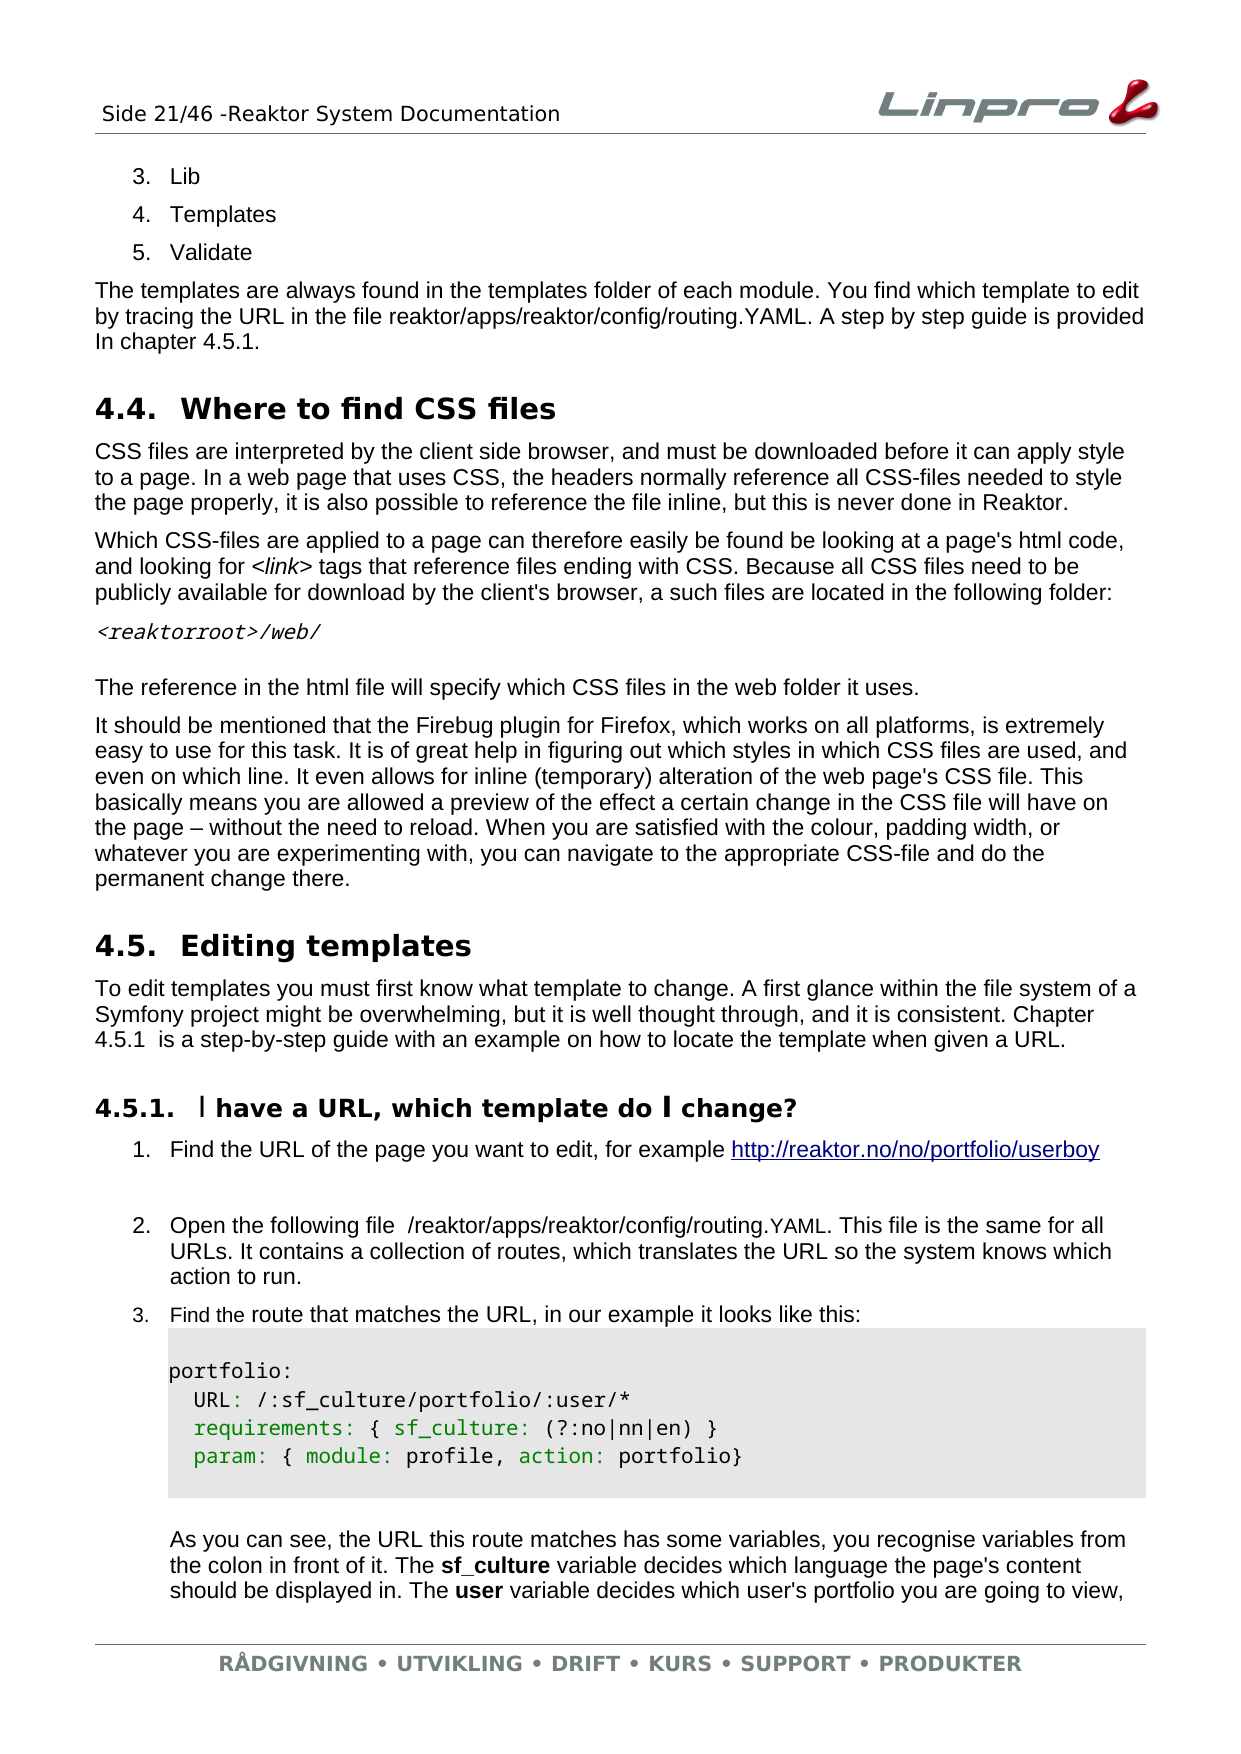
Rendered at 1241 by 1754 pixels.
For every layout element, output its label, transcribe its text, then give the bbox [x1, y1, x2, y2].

subtitle Editing templates [94, 929, 1146, 963]
list Find the URL of the page you want to edit, for example http://reaktor.no/no/portfolio/userboy [132, 1137, 1146, 1162]
text portfolio: [168, 1356, 1146, 1385]
list Lib [132, 163, 1146, 189]
text param: { module: profile, action: portfolio} [168, 1442, 1146, 1470]
list Templates [132, 202, 1146, 227]
text The reference in the html file will specify which CSS files in the web folder it uses. [94, 674, 1146, 700]
picture [878, 78, 1162, 128]
text The templates are always found in the templates folder of each module. You find which template to edit by tracing the URL in the file reaktor/apps/reaktor/config/routing.YAML. A step by step guide is provided In chapter 4.5.1. [94, 278, 1146, 355]
list Open the following file /reaktor/apps/reaktor/config/routing.YAML. This file is the same for all URLs. It contains a collection of routes, which translates the URL so the system knows which action to run. [132, 1213, 1146, 1290]
text Which CSS-files are applied to a page can therefore easily be found be looking at a page's html code, and looking for <link> tags that reference files ending with CSS. Because all CSS files need to be publicly available for download by the client's browser, a such files are located in the following folder: [94, 528, 1146, 605]
text To edit templates you must first know what template to change. A first glance within the file system of a Symfony project might be overwhelming, but it is well thought through, and it is consistent. Chapter 4.5.1 is a step-by-step guide with an example on how to locate the template when given a URL. [94, 976, 1146, 1053]
text requirements: { sf_culture: (?:no|nn|en) } [168, 1413, 1146, 1442]
list Find the route that matches the URL, in our example it looks like this: [132, 1302, 1146, 1328]
subtitle I have a URL, which template do I change? [94, 1090, 1146, 1124]
text It should be mentioned that the Firebug plugin for Firefox, which works on all platforms, is extremely easy to use for this task. It is of great help in figuring out which styles in which CSS files are used, and even on which line. It even allows for inline (temporary) alteration of the web page's CSS file. This basically means you are allowed a preview of the effect a certain change in the CSS file will have on the page – without the need to reload. When you are satisfied with the colour, padding width, or whatever you are experimenting with, you can navigate to the appropriate CSS-file and do the permanent change there. [94, 712, 1146, 892]
list As you can see, the URL this route matches has some variables, you recognise variables from the colon in front of it. The sf_culture variable decides which language the page's content should be displayed in. The user variable decides which user's portfolio you are going to view, [132, 1527, 1146, 1604]
subtitle Where to find CSS files [94, 392, 1146, 426]
list Validate [132, 240, 1146, 265]
text CSS files are interpreted by the client side browser, and must be downloaded before it can apply style to a page. In a web page that uses CSS, the headers normally reference all CSS-files needed to style the page properly, it is also possible to reference the file inline, but this is never done in Reaktor. [94, 439, 1146, 516]
text <reaktorroot>/web/ [94, 617, 1146, 646]
text URL: /:sf_culture/portfolio/:user/* [168, 1385, 1146, 1413]
